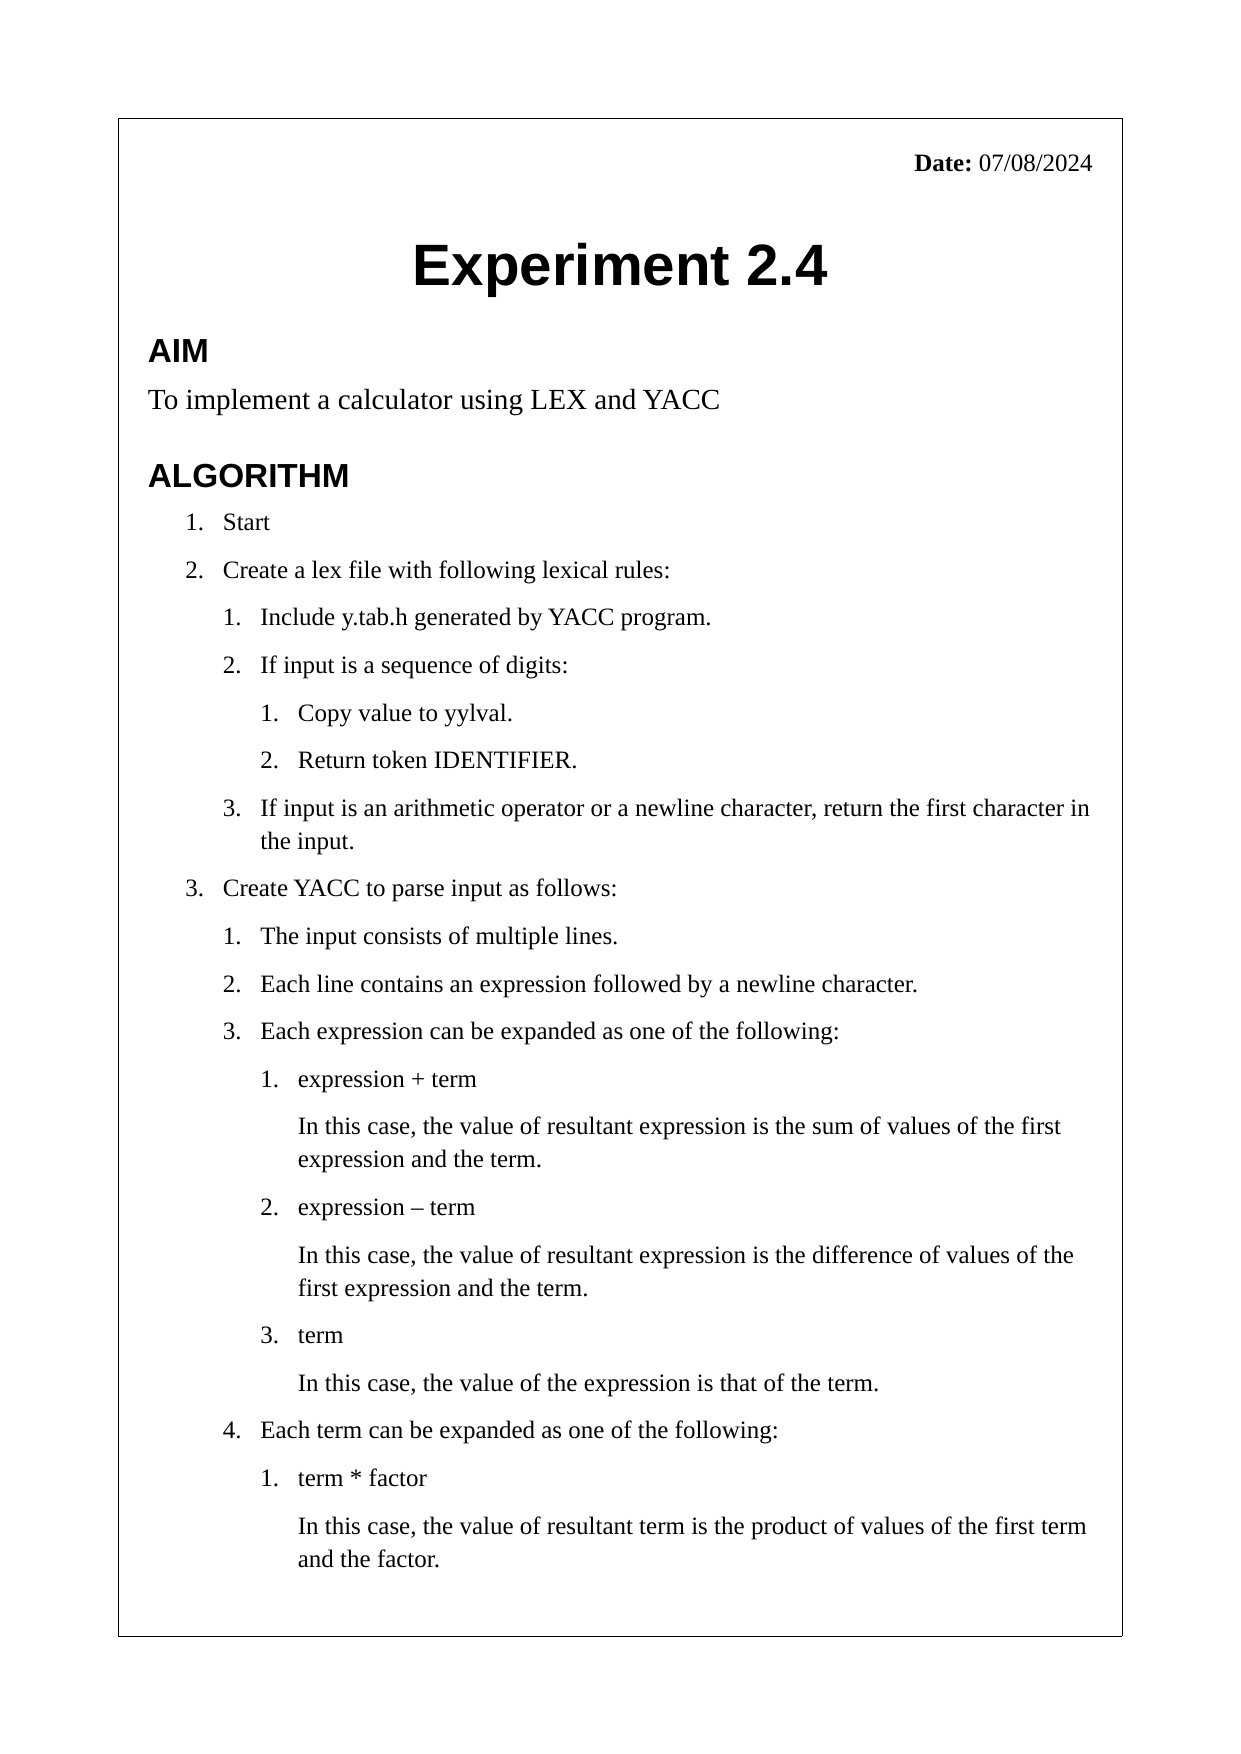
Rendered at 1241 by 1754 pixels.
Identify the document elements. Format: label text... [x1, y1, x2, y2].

list Create a lex file with following lexical rules: [185, 555, 1092, 583]
list term [260, 1320, 1092, 1349]
list If input is an arithmetic operator or a newline character, return the first character in the input. [223, 793, 1092, 854]
list In this case, the value of resultant term is the product of values of the first term and the factor. [260, 1511, 1092, 1572]
list Each line contains an expression followed by a newline character. [223, 969, 1092, 997]
list Include y.tab.h generated by YACC program. [223, 602, 1092, 631]
list Return token IDENTIFIER. [260, 745, 1092, 774]
list Create YACC to parse input as follows: [185, 873, 1092, 902]
list expression – term [260, 1192, 1092, 1221]
list In this case, the value of resultant expression is the difference of values of the first expression and the term. [260, 1240, 1092, 1301]
list In this case, the value of resultant expression is the sum of values of the first expression and the term. [260, 1111, 1092, 1173]
subtitle AIM [148, 331, 1092, 370]
list The input consists of multiple lines. [223, 921, 1092, 950]
list term * factor [260, 1463, 1092, 1492]
list Copy value to yylval. [260, 698, 1092, 726]
list Start [185, 507, 1092, 536]
list If input is a sequence of digits: [223, 650, 1092, 679]
list Each expression can be expanded as one of the following: [223, 1016, 1092, 1045]
list expression + term [260, 1064, 1092, 1093]
list In this case, the value of the expression is that of the term. [260, 1368, 1092, 1397]
text To implement a calculator using LEX and YACC [148, 382, 1092, 416]
list Each term can be expanded as one of the following: [223, 1416, 1092, 1444]
subtitle ALGORITHM [148, 456, 1092, 495]
title Experiment 2.4 [148, 231, 1092, 298]
